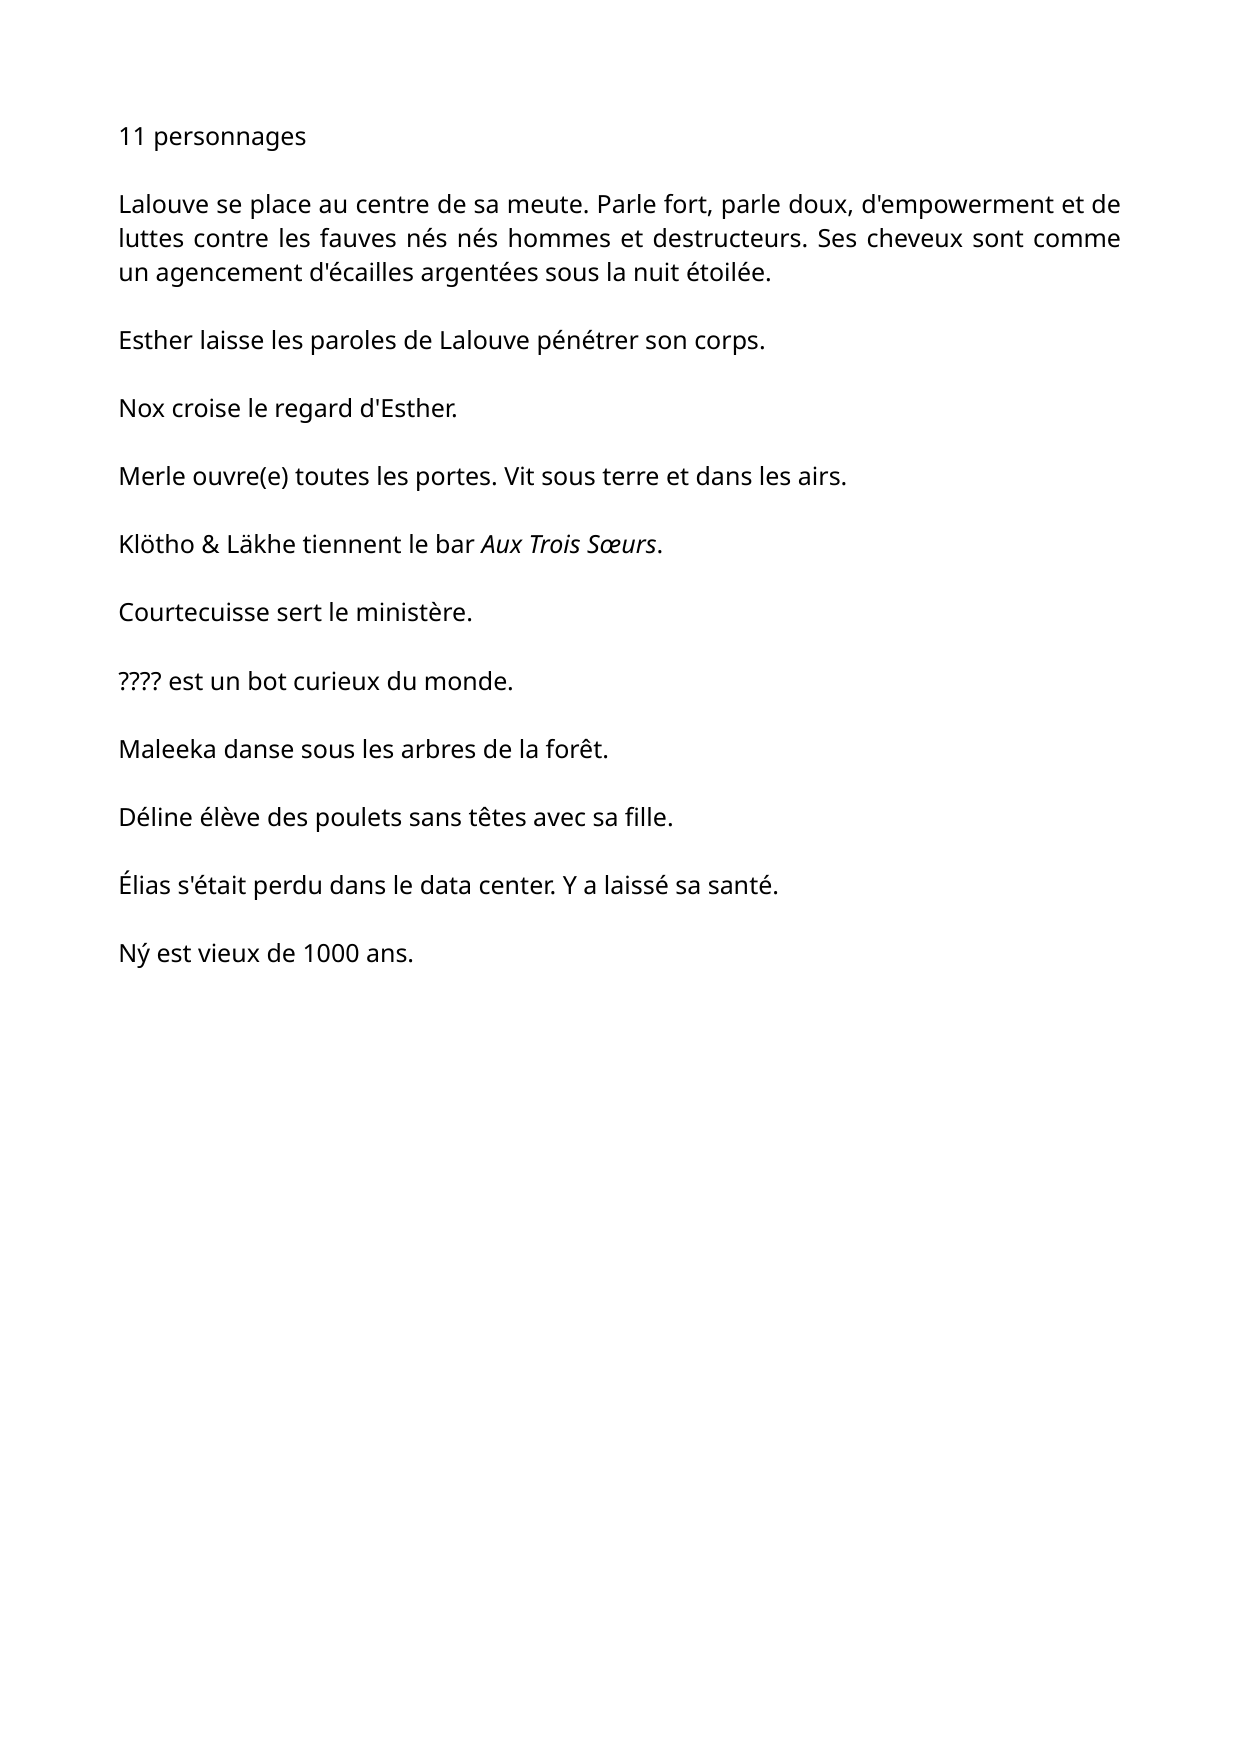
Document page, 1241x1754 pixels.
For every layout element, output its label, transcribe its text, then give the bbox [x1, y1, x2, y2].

text Nox croise le regard d'Esther. [118, 391, 1122, 425]
text Maleeka danse sous les arbres de la forêt. [118, 731, 1122, 765]
text Ný est vieux de 1000 ans. [118, 936, 1122, 970]
text Klötho & Läkhe tiennent le bar Aux Trois Sœurs. [118, 527, 1122, 561]
text ???? est un bot curieux du monde. [118, 663, 1122, 697]
text Élias s'était perdu dans le data center. Y a laissé sa santé. [118, 867, 1122, 902]
text Lalouve se place au centre de sa meute. Parle fort, parle doux, d'empowerment et de luttes contre les fauves nés nés hommes et destructeurs. Ses cheveux sont comme un agencement d'écailles argentées sous la nuit étoilée. [118, 186, 1122, 288]
text 11 personnages [118, 118, 1122, 152]
text Déline élève des poulets sans têtes avec sa fille. [118, 799, 1122, 833]
text Esther laisse les paroles de Lalouve pénétrer son corps. [118, 322, 1122, 357]
text Merle ouvre(e) toutes les portes. Vit sous terre et dans les airs. [118, 459, 1122, 493]
text Courtecuisse sert le ministère. [118, 595, 1122, 629]
